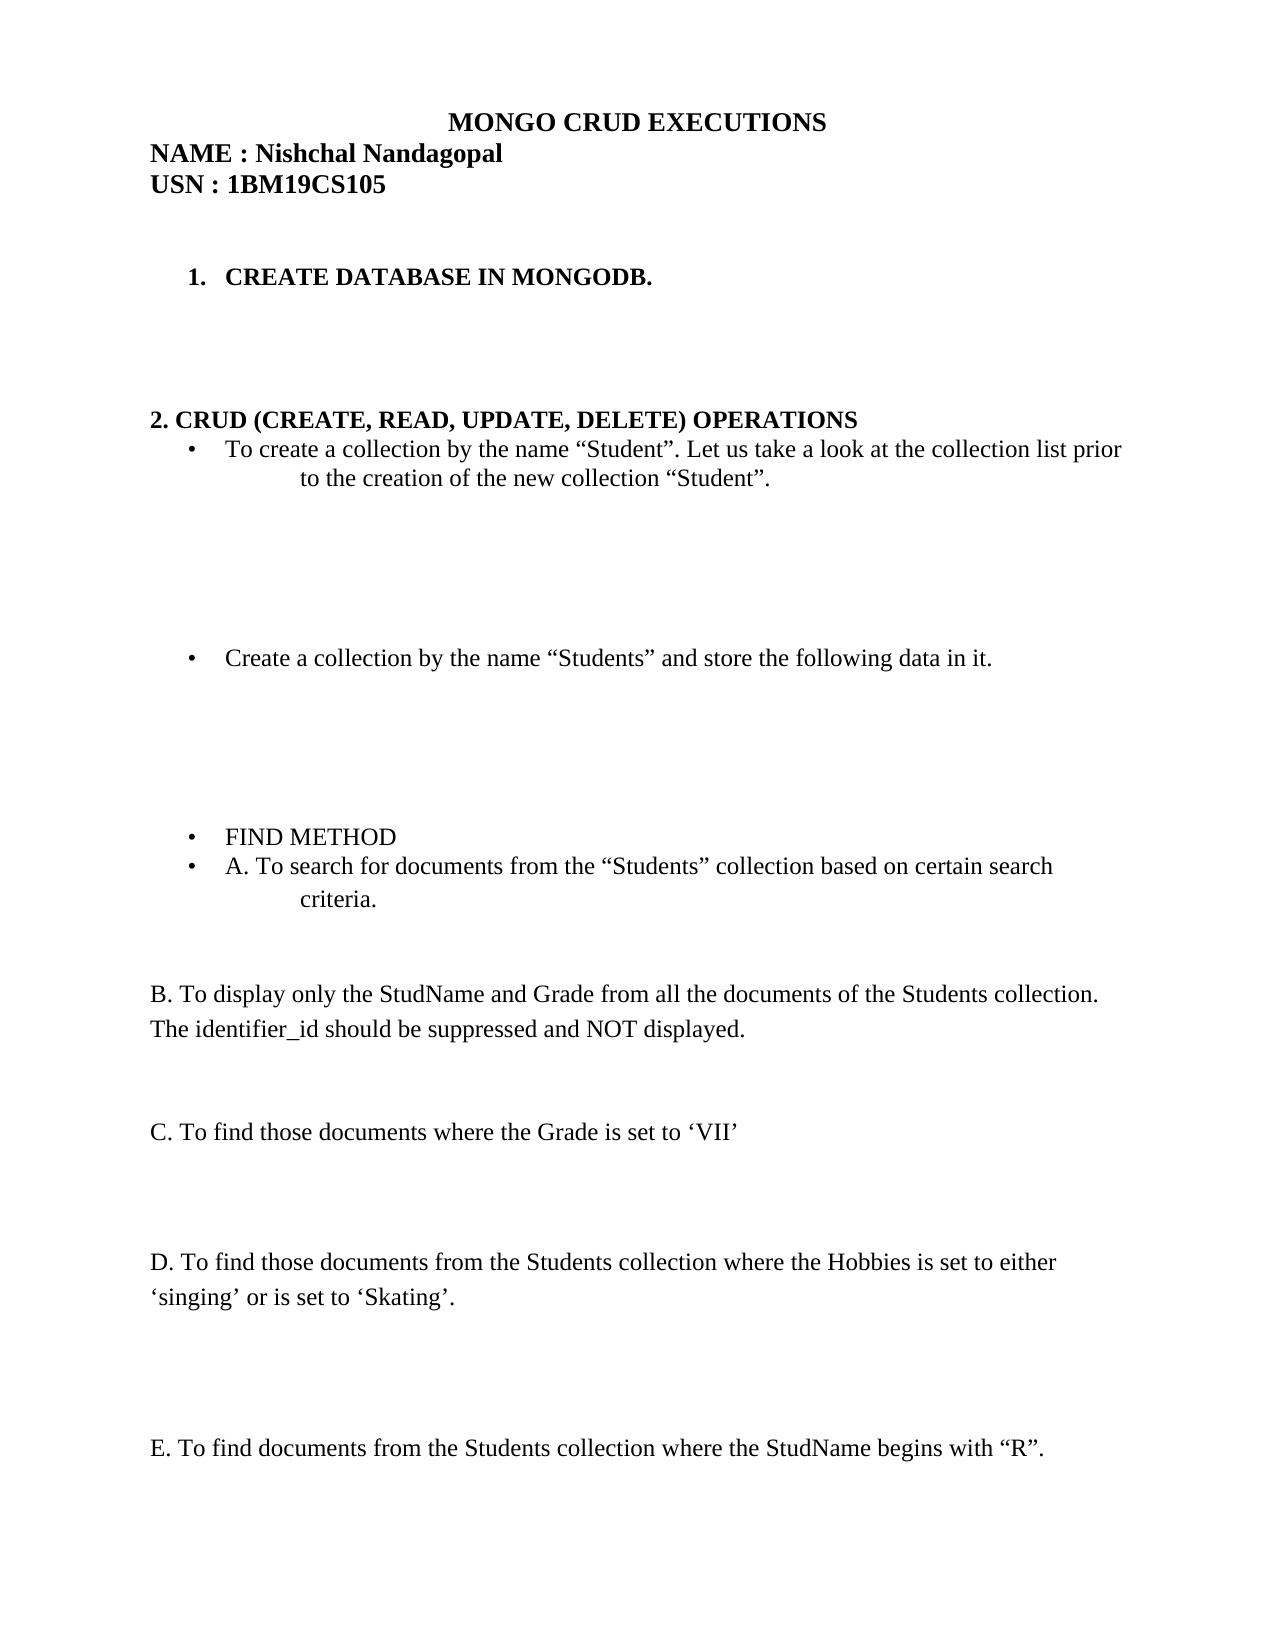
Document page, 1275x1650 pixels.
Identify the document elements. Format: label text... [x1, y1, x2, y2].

list CREATE DATABASE IN MONGODB. [187, 262, 1125, 291]
list FIND METHOD [187, 822, 1125, 851]
text USN : 1BM19CS105 [150, 168, 1125, 199]
list A. To search for documents from the “Students” collection based on certain search criteria. [187, 851, 1125, 913]
text C. To find those documents where the Grade is set to ‘VII’ [150, 1117, 1125, 1146]
text NAME : Nishchal Nandagopal [150, 137, 1125, 168]
list To create a collection by the name “Student”. Let us take a look at the collection list prior to the creation of the new collection “Student”. [187, 434, 1125, 492]
text MONGO CRUD EXECUTIONS [150, 106, 1125, 137]
text B. To display only the StudName and Grade from all the documents of the Students collection. The identifier_id should be suppressed and NOT displayed. [150, 979, 1125, 1043]
text 2. CRUD (CREATE, READ, UPDATE, DELETE) OPERATIONS [150, 406, 1125, 434]
text E. To find documents from the Students collection where the StudName begins with “R”. [150, 1433, 1125, 1461]
text D. To find those documents from the Students collection where the Hobbies is set to either ‘singing’ or is set to ‘Skating’. [150, 1247, 1125, 1310]
list Create a collection by the name “Students” and store the following data in it. [187, 643, 1125, 672]
